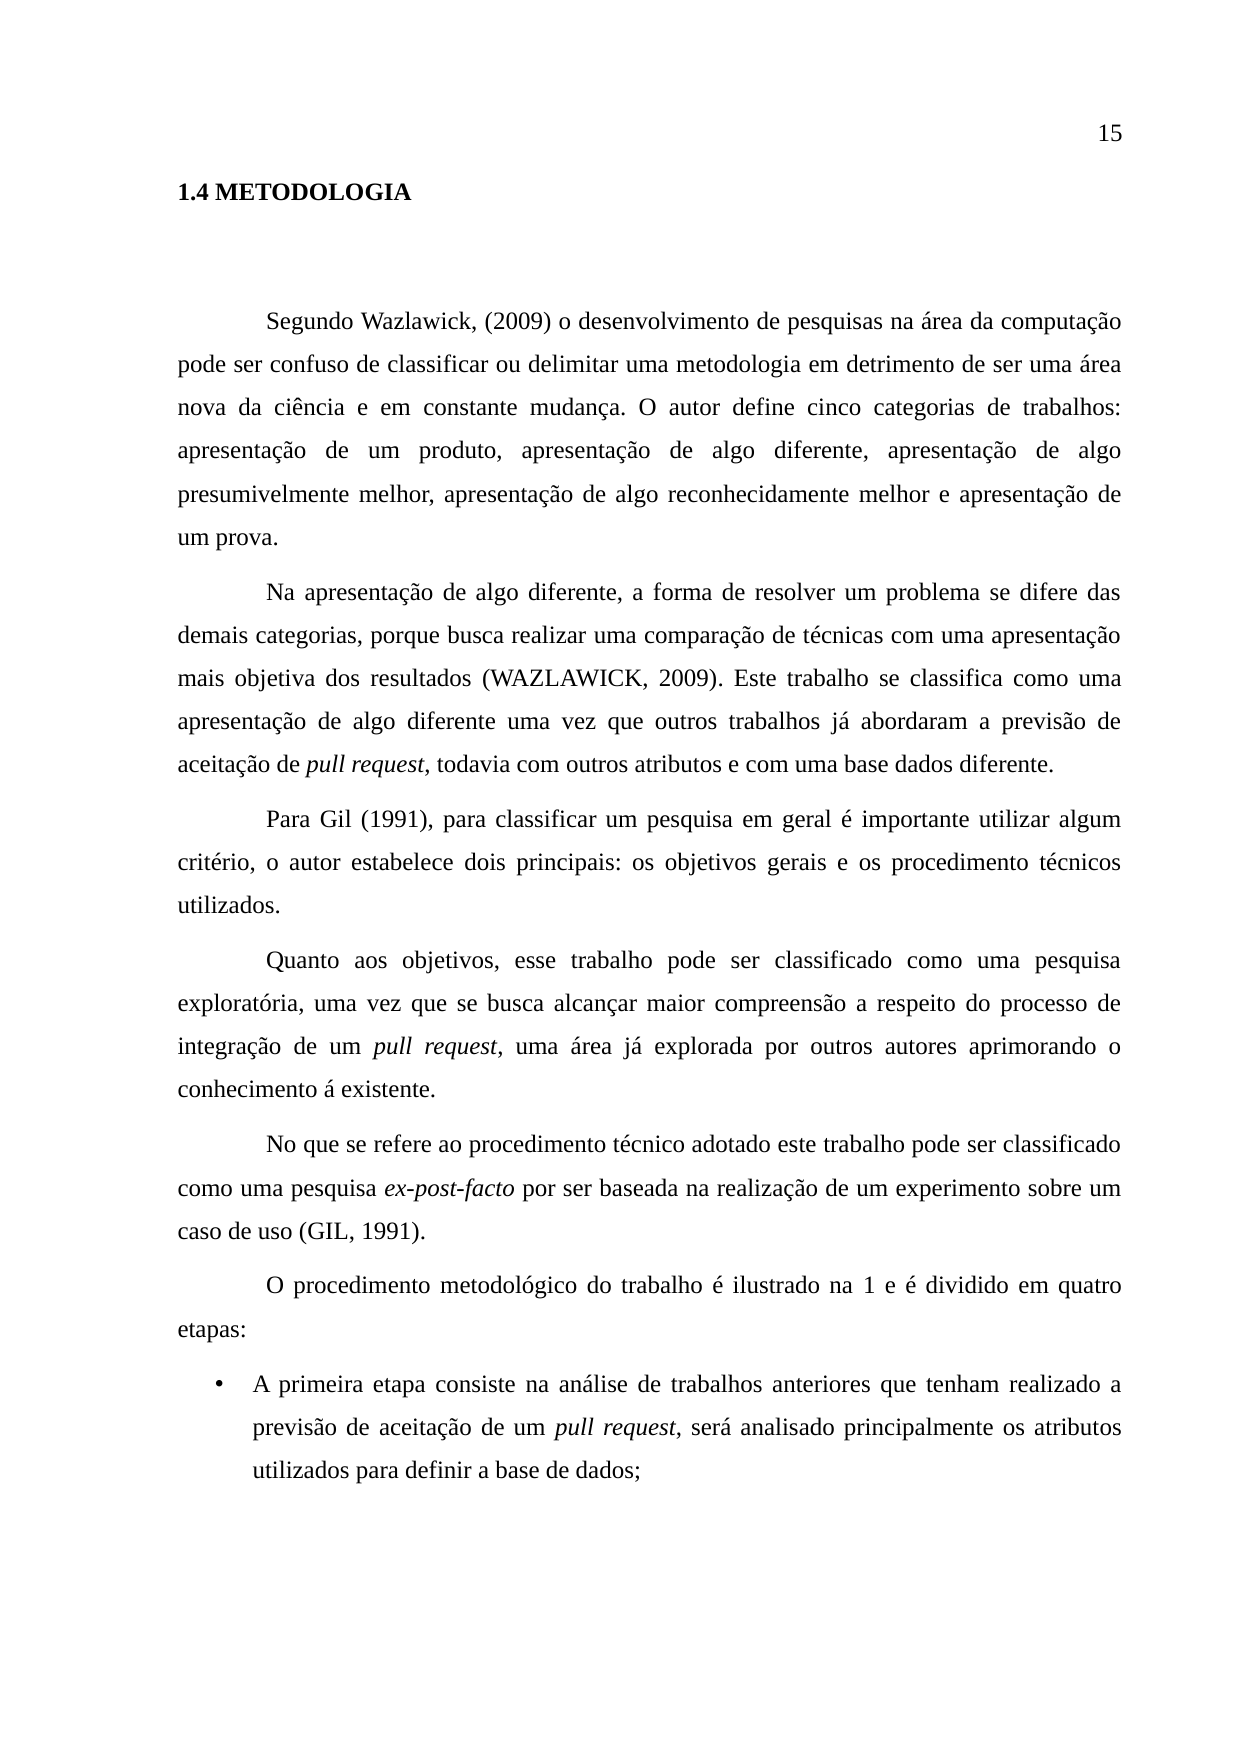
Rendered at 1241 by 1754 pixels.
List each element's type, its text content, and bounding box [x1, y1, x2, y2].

list A primeira etapa consiste na análise de trabalhos anteriores que tenham realizado a previsão de aceitação de um pull request, será analisado principalmente os atributos utilizados para definir a base de dados; [215, 1369, 1122, 1484]
text Na apresentação de algo diferente, a forma de resolver um problema se difere das demais categorias, porque busca realizar uma comparação de técnicas com uma apresentação mais objetiva dos resultados (WAZLAWICK, 2009). Este trabalho se classifica como uma apresentação de algo diferente uma vez que outros trabalhos já abordaram a previsão de aceitação de pull request, todavia com outros atributos e com uma base dados diferente. [177, 577, 1122, 778]
text 1.4 Metodologia [177, 177, 1122, 206]
text Segundo Wazlawick, (2009) o desenvolvimento de pesquisas na área da computação pode ser confuso de classificar ou delimitar uma metodologia em detrimento de ser uma área nova da ciência e em constante mudança. O autor define cinco categorias de trabalhos: apresentação de um produto, apresentação de algo diferente, apresentação de algo presumivelmente melhor, apresentação de algo reconhecidamente melhor e apresentação de um prova. [177, 306, 1122, 551]
text O procedimento metodológico do trabalho é ilustrado na 1 e é dividido em quatro etapas: [177, 1271, 1122, 1342]
text Para Gil (1991), para classificar um pesquisa em geral é importante utilizar algum critério, o autor estabelece dois principais: os objetivos gerais e os procedimento técnicos utilizados. [177, 804, 1122, 919]
text Quanto aos objetivos, esse trabalho pode ser classificado como uma pesquisa exploratória, uma vez que se busca alcançar maior compreensão a respeito do processo de integração de um pull request, uma área já explorada por outros autores aprimorando o conhecimento á existente. [177, 945, 1122, 1103]
text No que se refere ao procedimento técnico adotado este trabalho pode ser classificado como uma pesquisa ex-post-facto por ser baseada na realização de um experimento sobre um caso de uso (GIL, 1991). [177, 1129, 1122, 1244]
